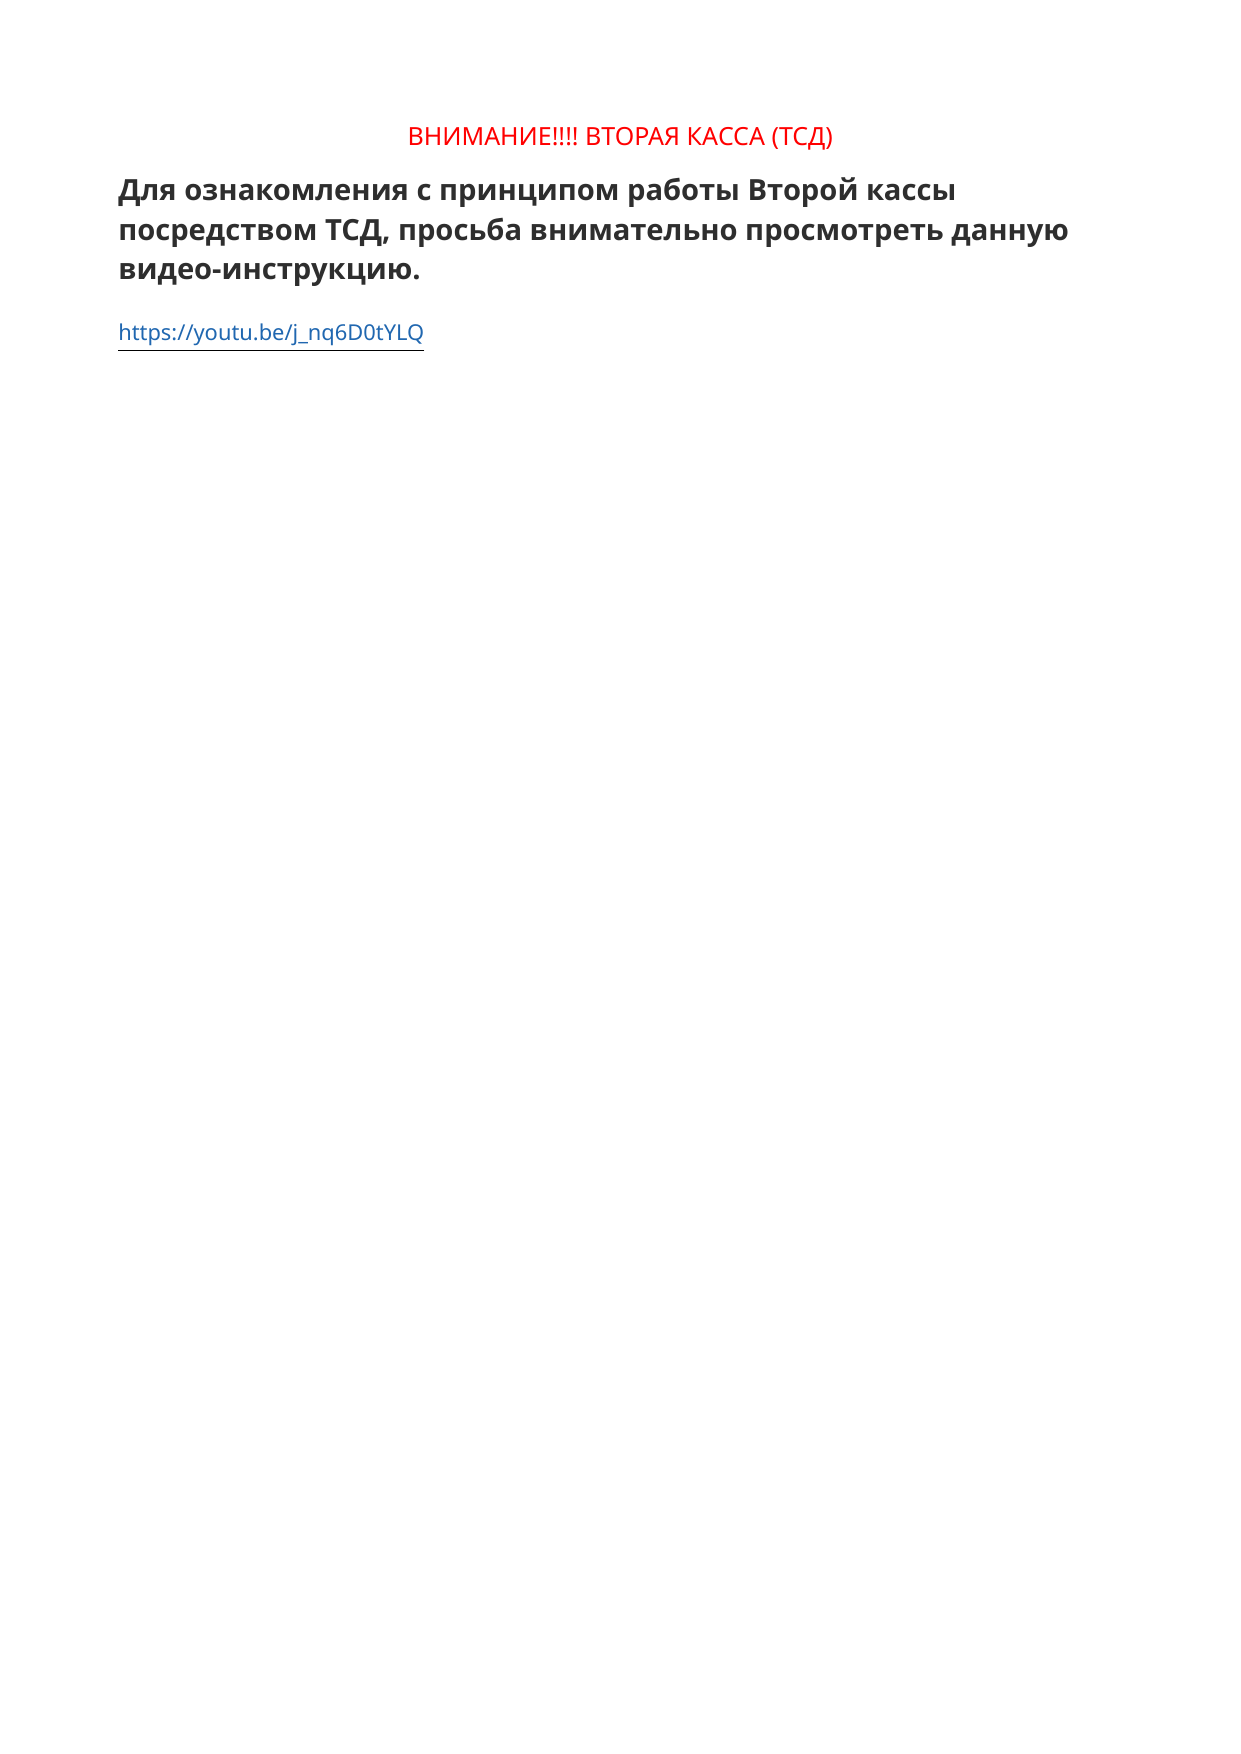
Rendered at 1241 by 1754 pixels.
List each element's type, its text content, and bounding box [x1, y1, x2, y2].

text ВНИМАНИЕ!!!! ВТОРАЯ КАССА (ТСД) [118, 118, 1122, 152]
text Для ознакомления с принципом работы Второй кассы посредством ТСД, просьба внимательно просмотреть данную видео-инструкцию. https://youtu.be/j_nq6D0tYLQ [118, 169, 1122, 350]
